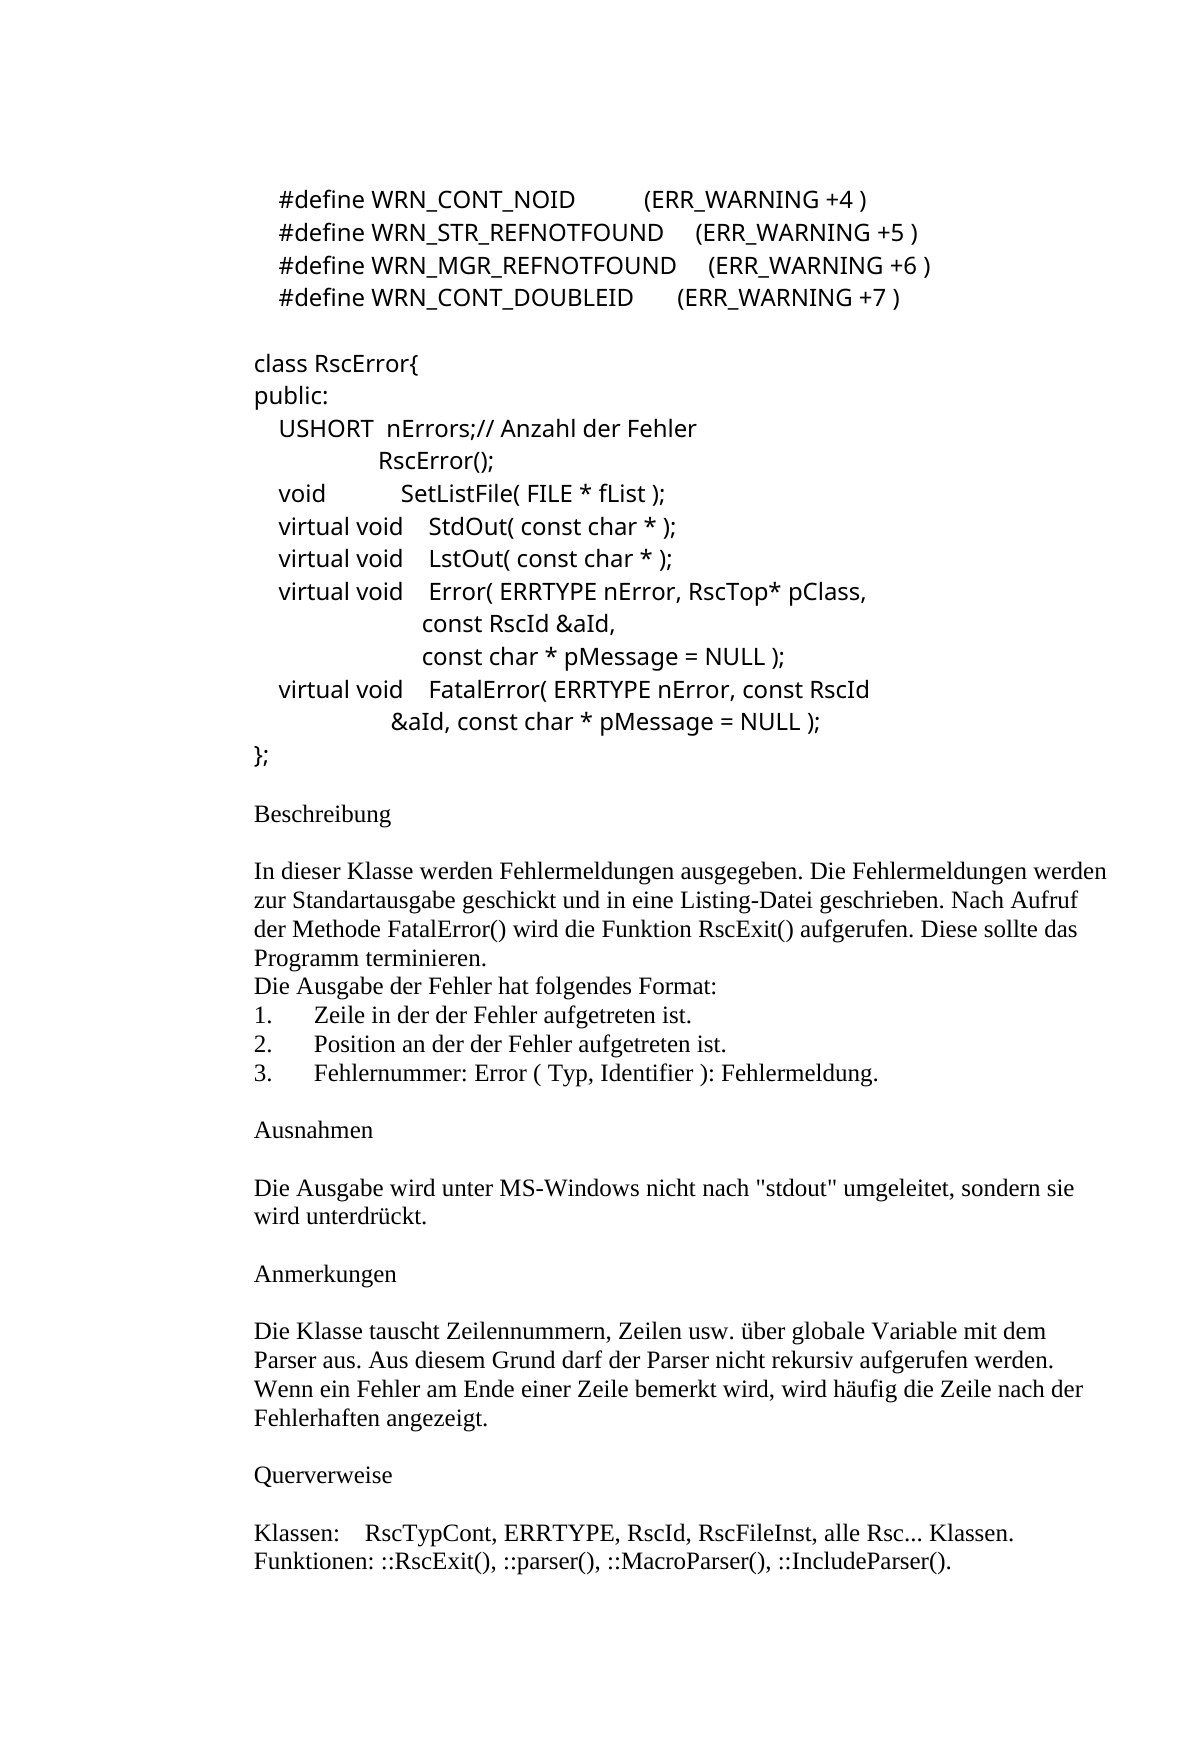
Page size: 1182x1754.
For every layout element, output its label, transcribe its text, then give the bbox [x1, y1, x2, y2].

list class RscError{ [254, 346, 1110, 379]
list }; [254, 738, 1110, 770]
list const char * pMessage = NULL ); [254, 640, 1110, 672]
text Die Ausgabe der Fehler hat folgendes Format: [254, 971, 1110, 1000]
list virtual void Error( ERRTYPE nError, RscTop* pClass, [254, 574, 1110, 607]
text 1. Zeile in der der Fehler aufgetreten ist. [254, 1000, 1110, 1029]
list &aId, const char * pMessage = NULL ); [254, 705, 1110, 738]
list #define WRN_CONT_DOUBLEID (ERR_WARNING +7 ) [254, 281, 1110, 314]
list virtual void FatalError( ERRTYPE nError, const RscId [254, 672, 1110, 705]
list #define WRN_STR_REFNOTFOUND (ERR_WARNING +5 ) [254, 216, 1110, 248]
list public: [254, 379, 1110, 412]
list RscError(); [254, 444, 1110, 477]
text 3. Fehlernummer: Error ( Typ, Identifier ): Fehlermeldung. [254, 1058, 1110, 1086]
list void SetListFile( FILE * fList ); [254, 477, 1110, 509]
text Querverweise [254, 1460, 1110, 1489]
text In dieser Klasse werden Fehlermeldungen ausgegeben. Die Fehlermeldungen werden zur Standartausgabe geschickt und in eine Listing-Datei geschrieben. Nach Aufruf der Methode FatalError() wird die Funktion RscExit() aufgerufen. Diese sollte das Programm terminieren. [254, 856, 1110, 971]
text Klassen: RscTypCont, ERRTYPE, RscId, RscFileInst, alle Rsc... Klassen. [254, 1518, 1110, 1546]
text Funktionen: ::RscExit(), ::parser(), ::MacroParser(), ::IncludeParser(). [254, 1546, 1110, 1575]
list const RscId &aId, [254, 607, 1110, 640]
list #define WRN_MGR_REFNOTFOUND (ERR_WARNING +6 ) [254, 248, 1110, 281]
text 2. Position an der der Fehler aufgetreten ist. [254, 1029, 1110, 1058]
text Beschreibung [254, 799, 1110, 828]
list virtual void LstOut( const char * ); [254, 542, 1110, 574]
text Anmerkungen [254, 1259, 1110, 1288]
text Die Klasse tauscht Zeilennummern, Zeilen usw. über globale Variable mit dem Parser aus. Aus diesem Grund darf der Parser nicht rekursiv aufgerufen werden. [254, 1316, 1110, 1374]
text Wenn ein Fehler am Ende einer Zeile bemerkt wird, wird häufig die Zeile nach der Fehlerhaften angezeigt. [254, 1374, 1110, 1431]
list USHORT nErrors;// Anzahl der Fehler [254, 412, 1110, 444]
list virtual void StdOut( const char * ); [254, 509, 1110, 542]
text Die Ausgabe wird unter MS-Windows nicht nach "stdout" umgeleitet, sondern sie wird unterdrückt. [254, 1173, 1110, 1230]
list #define WRN_CONT_NOID (ERR_WARNING +4 ) [254, 183, 1110, 216]
text Ausnahmen [254, 1115, 1110, 1144]
